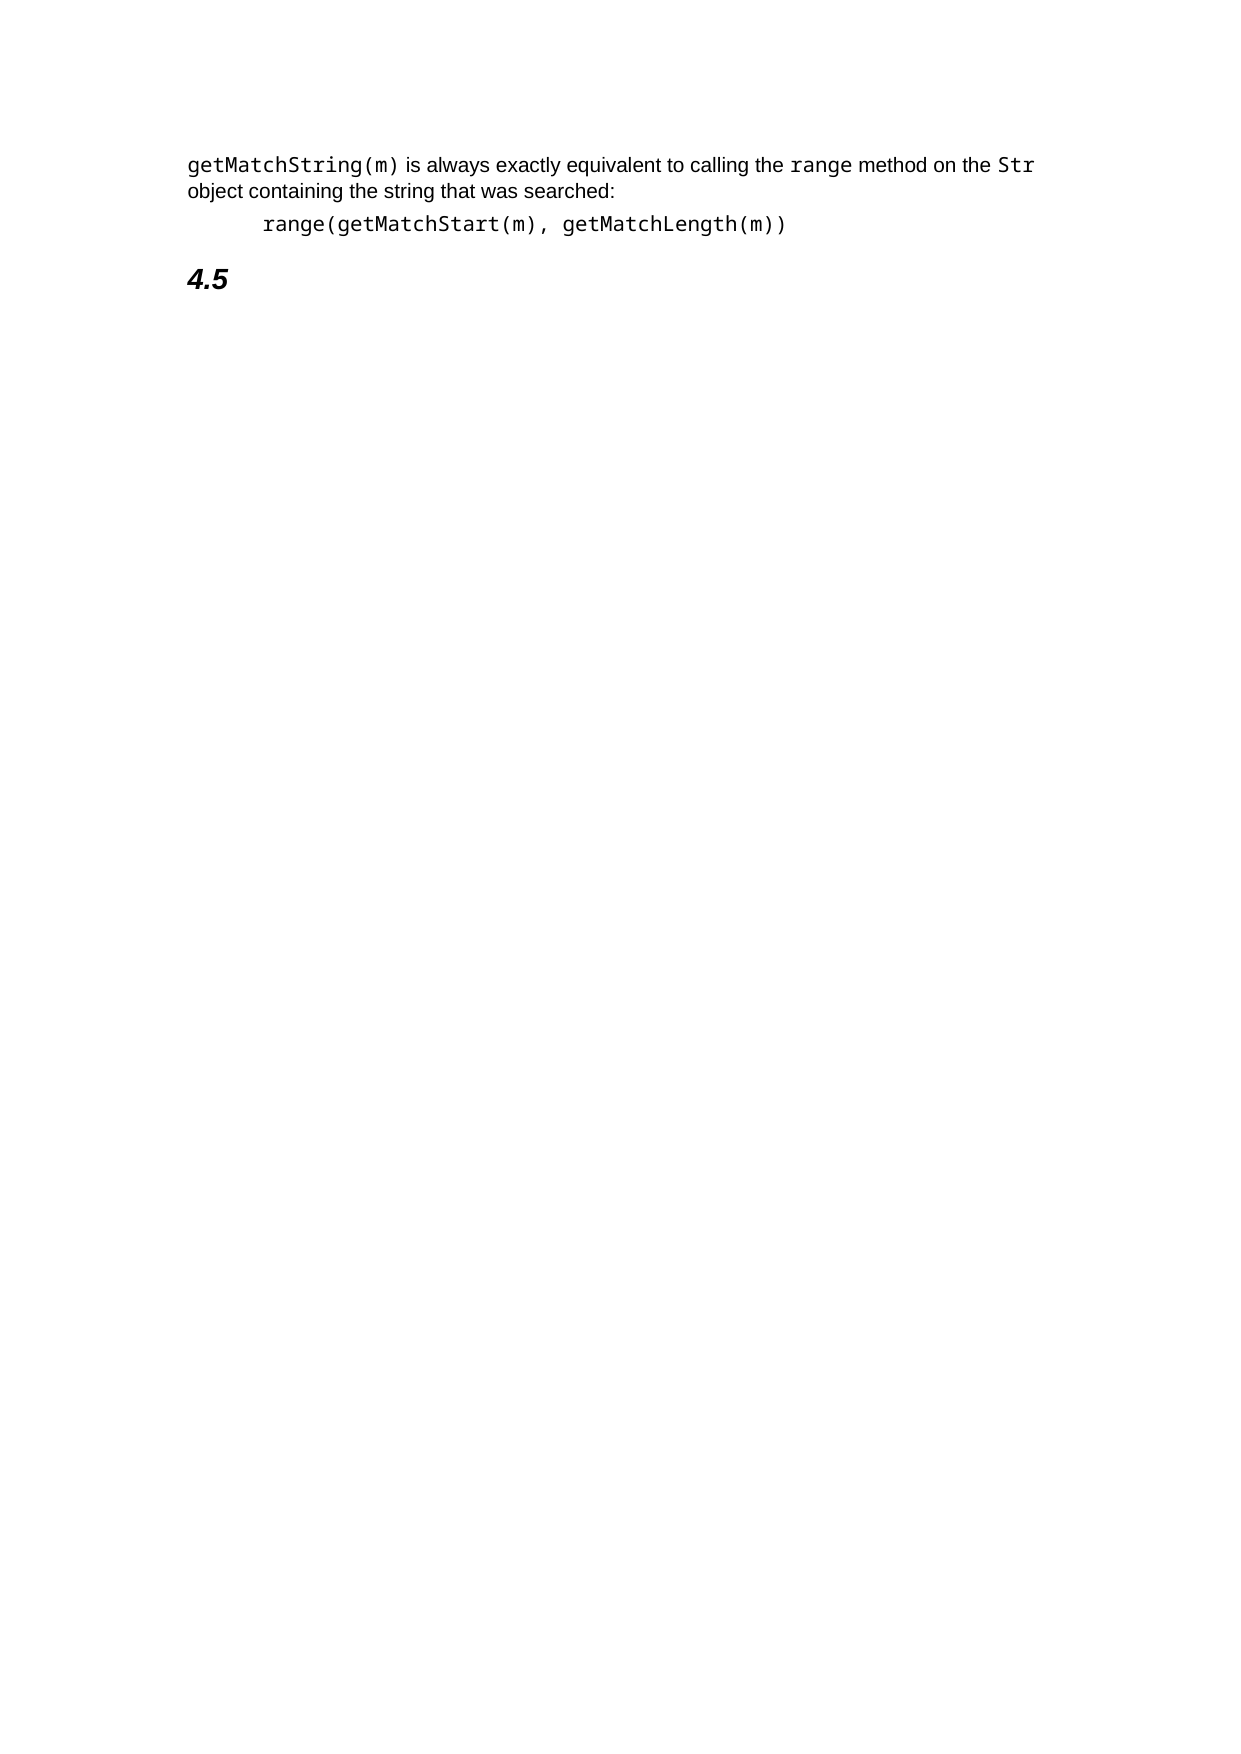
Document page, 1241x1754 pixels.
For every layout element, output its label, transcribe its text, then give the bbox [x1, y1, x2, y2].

text range(getMatchStart(m), getMatchLength(m)) [187, 209, 1053, 237]
text getMatchString(m) is always exactly equivalent to calling the range method on the Str object containing the string that was searched: [187, 150, 1053, 202]
